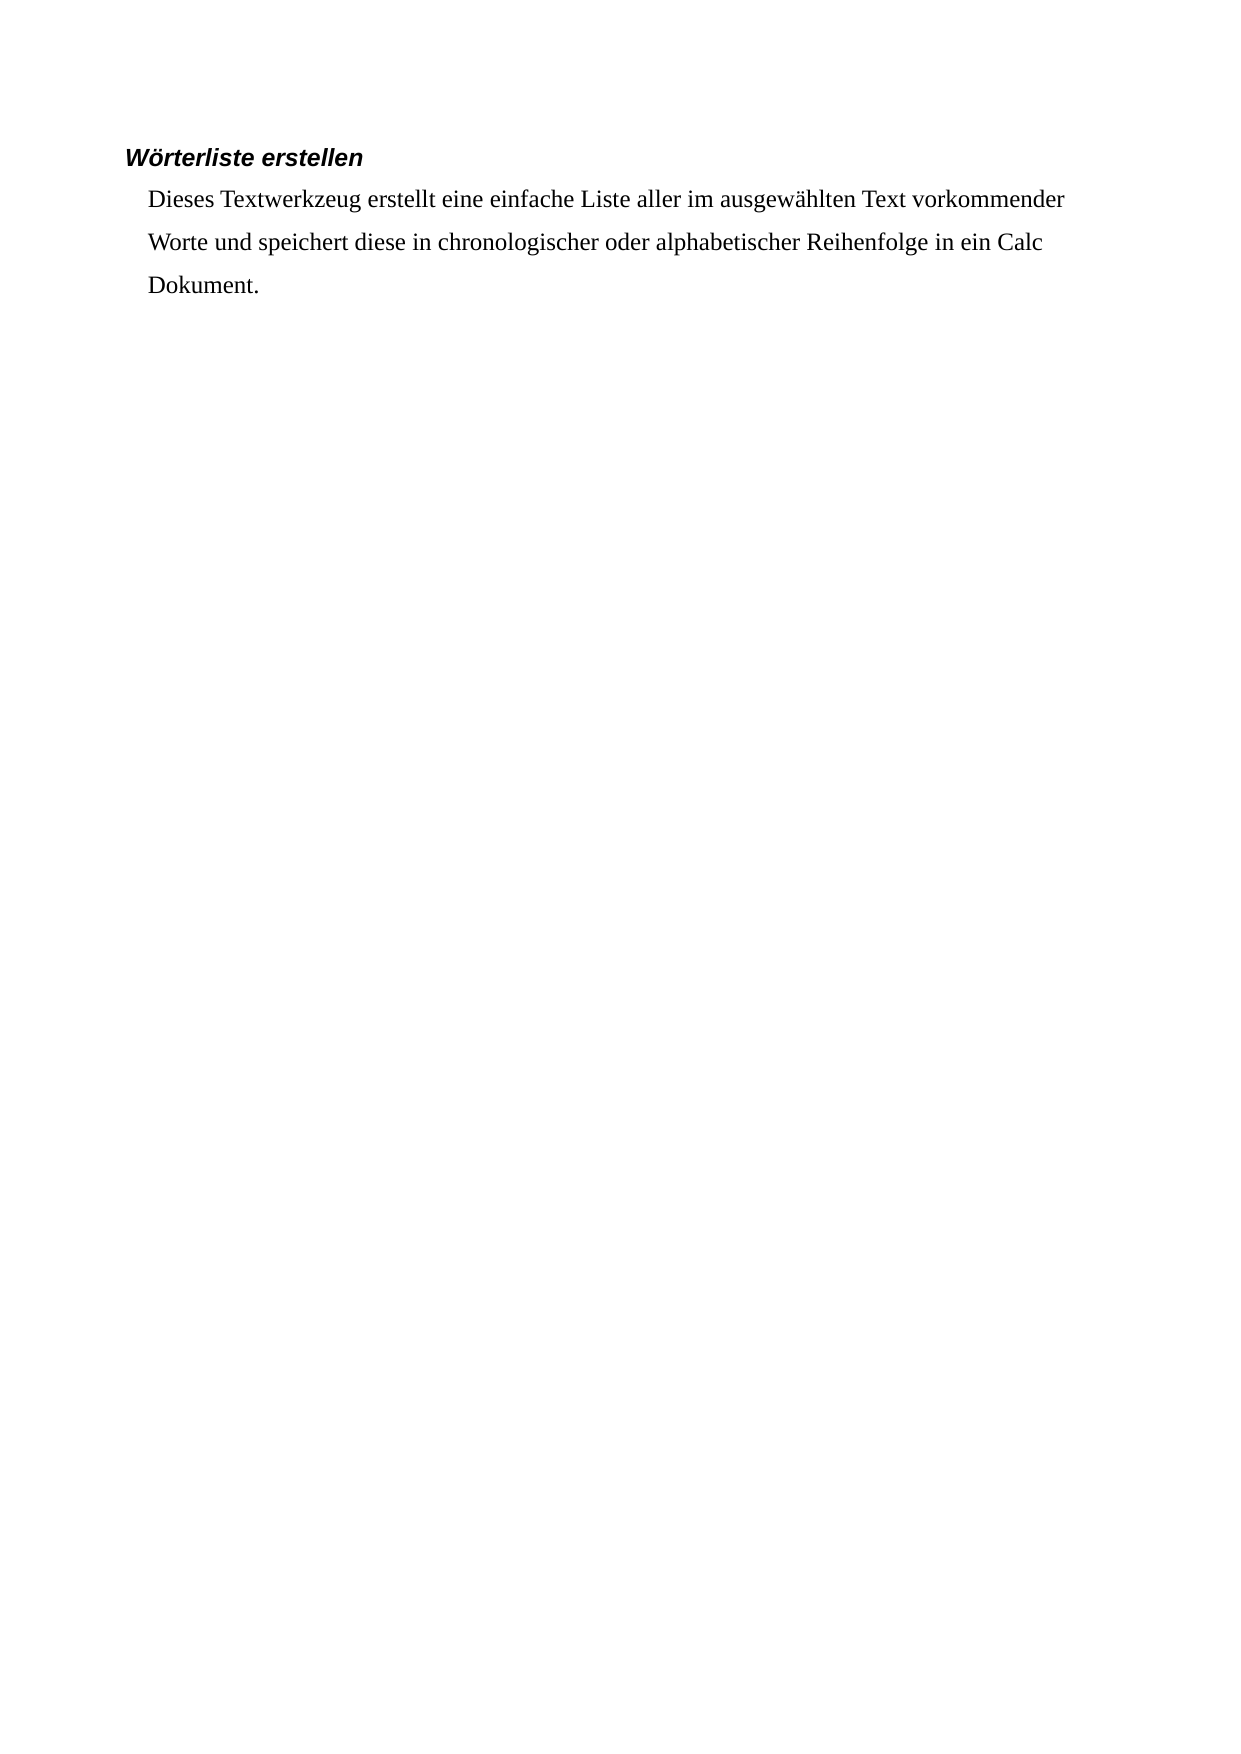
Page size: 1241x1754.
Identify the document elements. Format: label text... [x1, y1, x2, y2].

text Dieses Textwerkzeug erstellt eine einfache Liste aller im ausgewählten Text vorkommender Worte und speichert diese in chronologischer oder alphabetischer Reihenfolge in ein Calc Dokument. [148, 184, 1122, 299]
subtitle Wörterliste erstellen [118, 143, 1122, 172]
